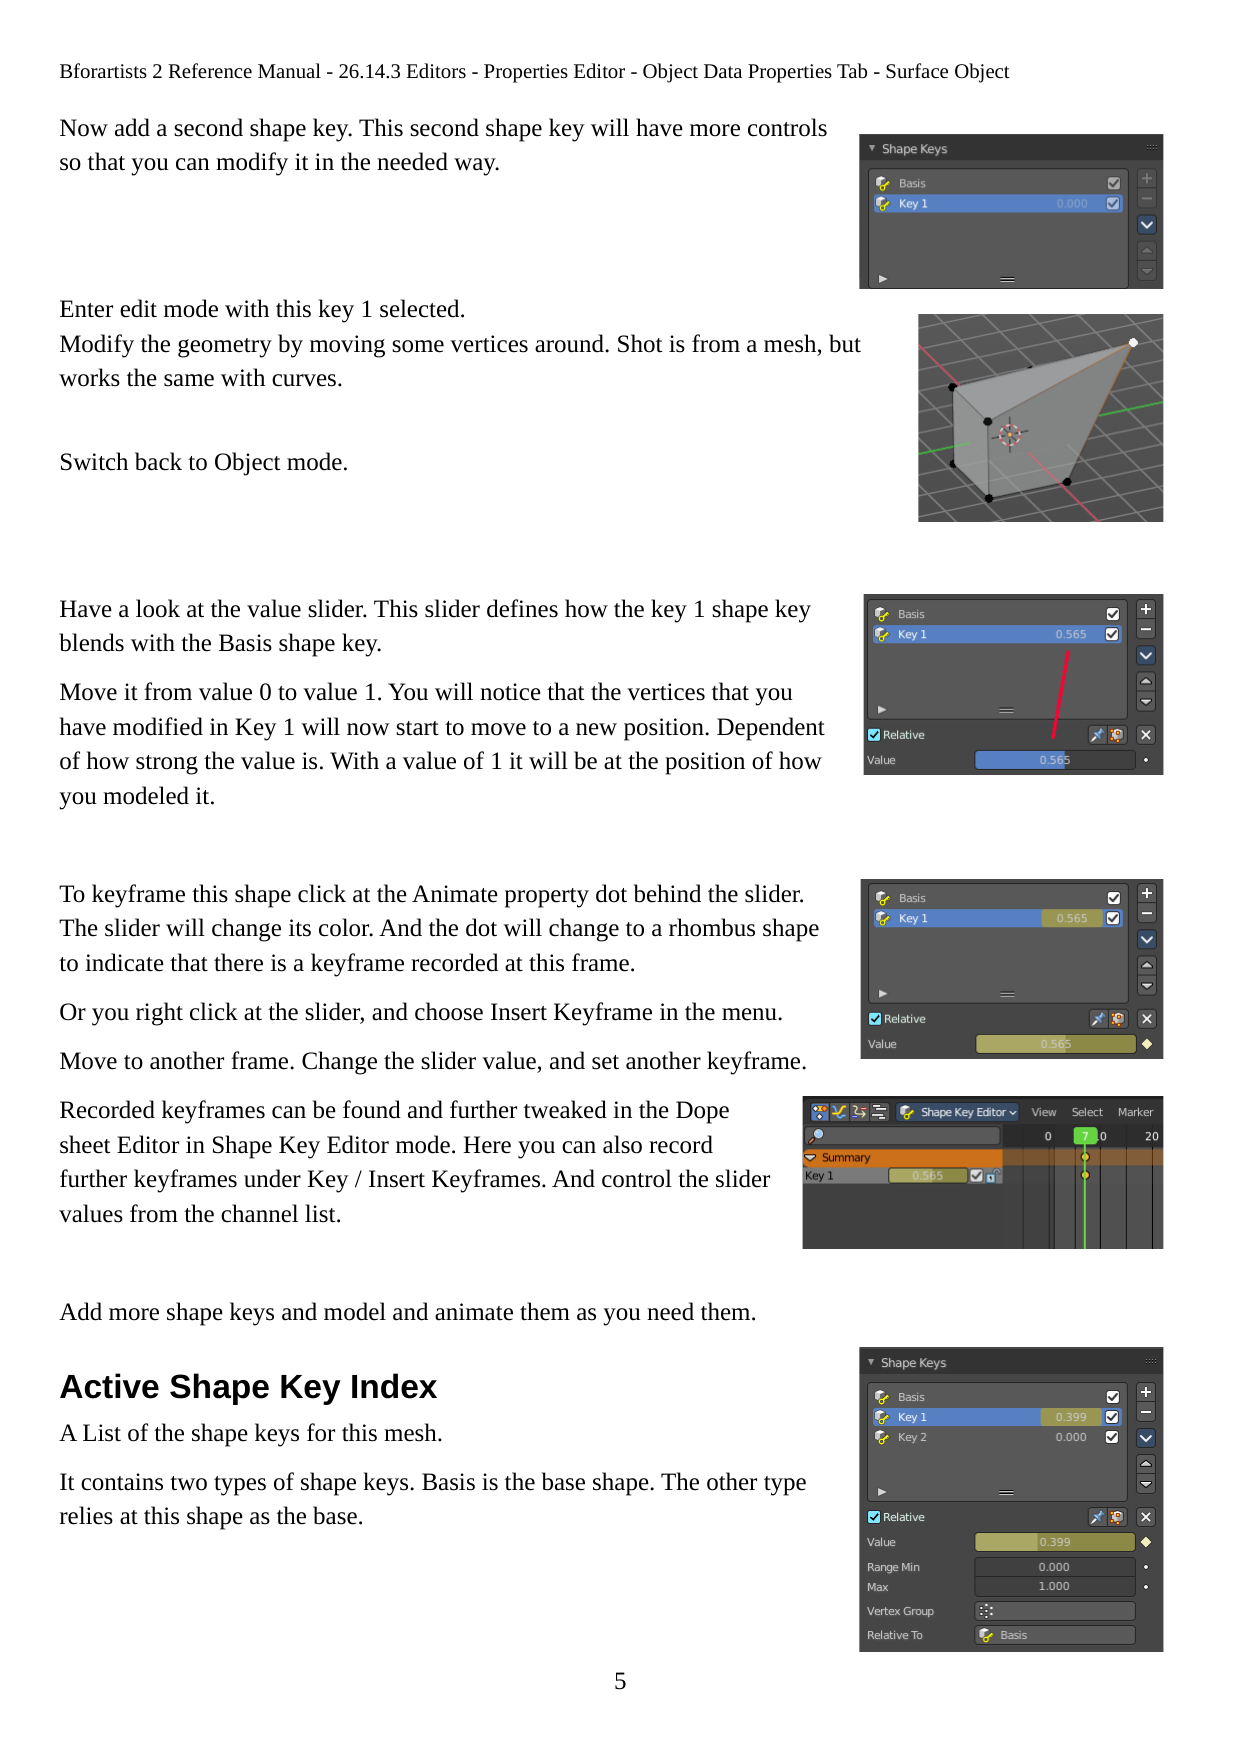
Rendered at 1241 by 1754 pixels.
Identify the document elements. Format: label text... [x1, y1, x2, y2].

subtitle [1164, 1367, 1181, 1405]
picture [863, 594, 1164, 775]
text Add more shape keys and model and animate them as you need them. [59, 1297, 1181, 1326]
text Or you right click at the slider, and choose Insert Keyframe in the menu. [59, 997, 860, 1026]
picture [918, 314, 1164, 522]
text [1164, 412, 1181, 476]
subtitle Active Shape Key Index [59, 1367, 859, 1405]
text Move to another frame. Change the slider value, and set another keyframe. [59, 1046, 1181, 1075]
picture [859, 1347, 1164, 1652]
text Have a look at the value slider. This slider defines how the key 1 shape key blends with the Basis shape key. [59, 594, 863, 657]
text To keyframe this shape click at the Animate property dot behind the slider. The slider will change its color. And the dot will change to a rhombus shape to indicate that there is a keyframe recorded at this frame. [59, 879, 860, 977]
picture [859, 134, 1164, 289]
text Now add a second shape key. This second shape key will have more controls so that you can modify it in the needed way. [59, 113, 1181, 176]
text Switch back to Object mode. [59, 412, 918, 476]
text It contains two types of shape keys. Basis is the base shape. The other type relies at this shape as the base. [59, 1467, 859, 1530]
text A List of the shape keys for this mesh. [59, 1418, 859, 1447]
picture [802, 1096, 1164, 1249]
picture [860, 879, 1164, 1059]
text Enter edit mode with this key 1 selected. Modify the geometry by moving some vertices around. Shot is from a mesh, but works the same with curves. [59, 294, 1181, 392]
text Move it from value 0 to value 1. You will notice that the vertices that you have modified in Key 1 will now start to move to a new position. Dependent of how strong the value is. With a value of 1 it will be at the position of how you modeled it. [59, 677, 1181, 810]
text Recorded keyframes can be found and further tweaked in the Dope sheet Editor in Shape Key Editor mode. Here you can also record further keyframes under Key / Insert Keyframes. And control the slider values from the channel list. [59, 1095, 1181, 1227]
